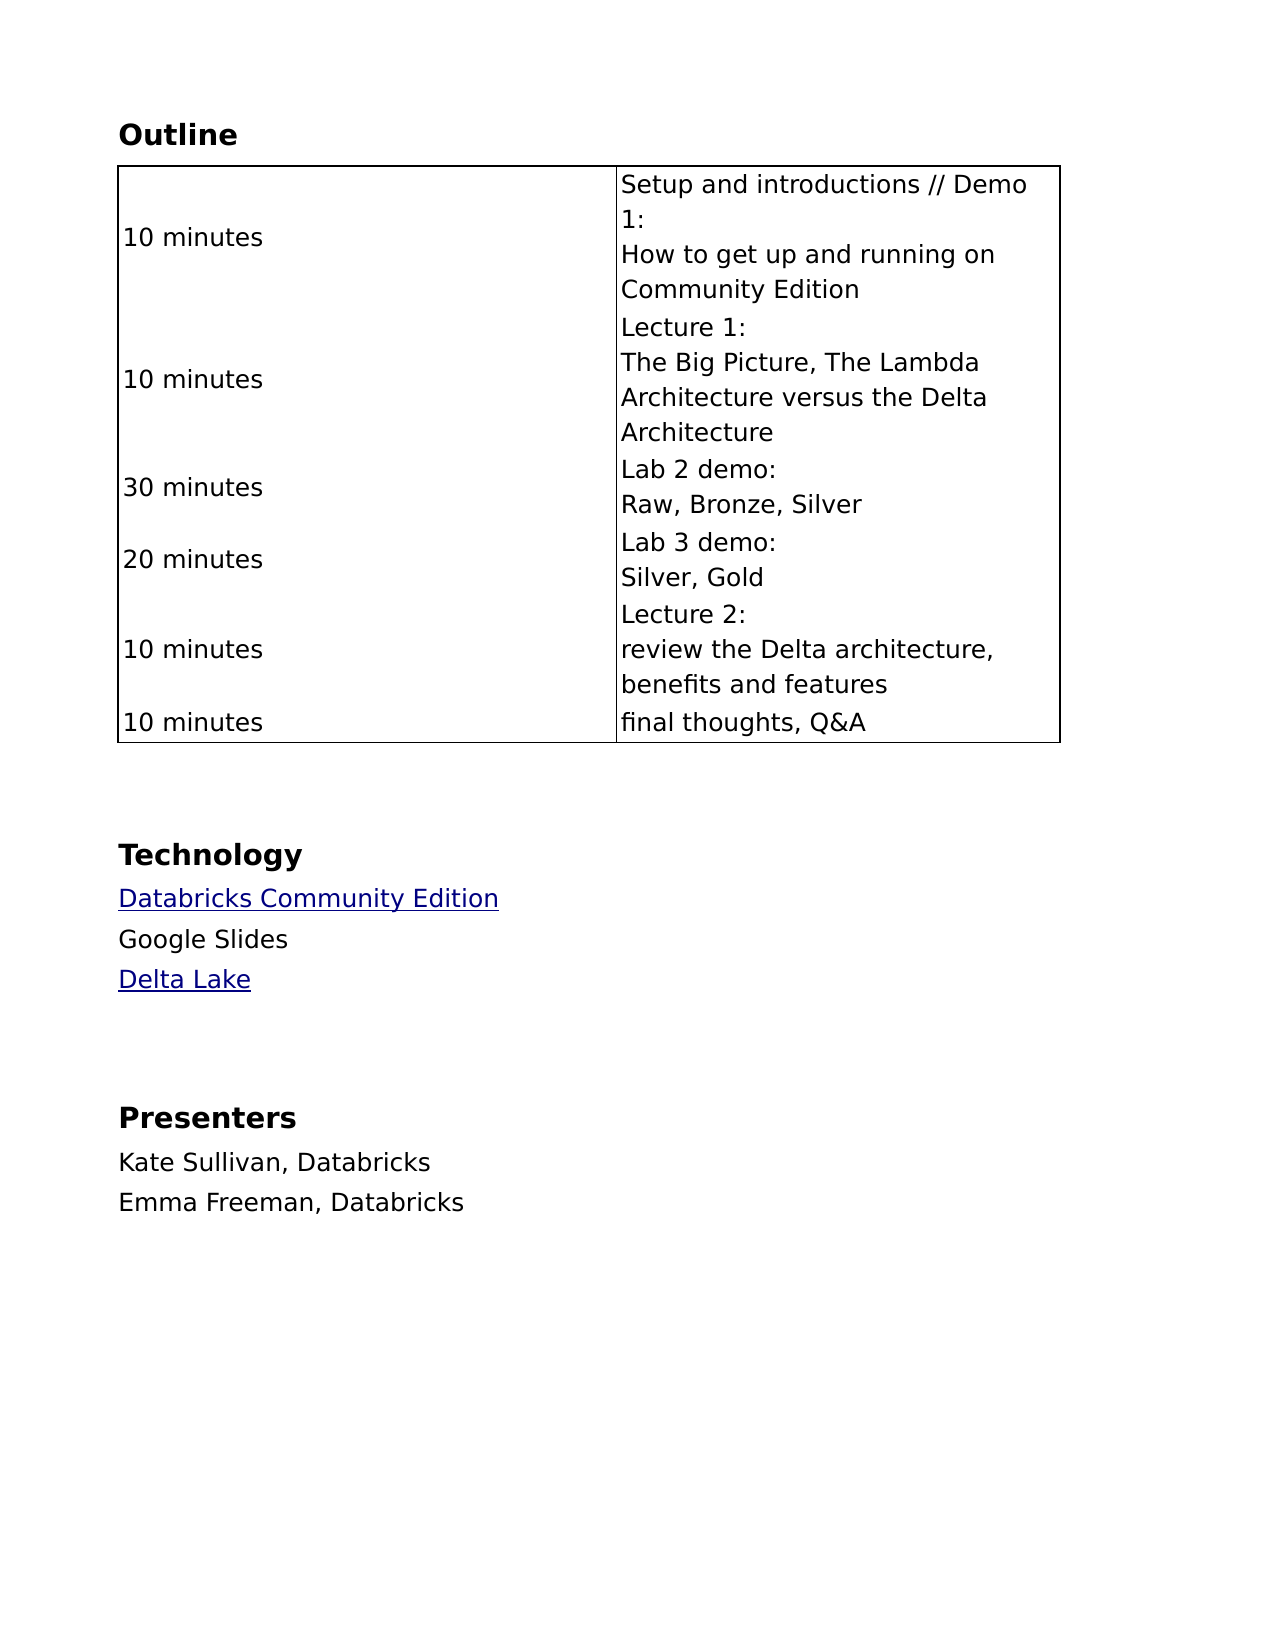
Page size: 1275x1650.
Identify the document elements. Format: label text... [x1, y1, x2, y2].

text Outline [118, 118, 1157, 152]
table_header 10 minutes [119, 167, 616, 309]
text Delta Lake [118, 965, 1157, 994]
text Presenters [118, 1102, 1157, 1136]
table_cell 10 minutes [119, 596, 616, 704]
table_cell Lab 3 demo: Silver, Gold [617, 524, 1059, 596]
text Kate Sullivan, Databricks [118, 1148, 1157, 1177]
table_cell final thoughts, Q&A [617, 704, 1059, 741]
text Technology [118, 838, 1157, 872]
table_cell Lecture 2: review the Delta architecture, benefits and features [617, 596, 1059, 704]
table_cell Lecture 1: The Big Picture, The Lambda Architecture versus the Delta Architecture [617, 309, 1059, 451]
text Databricks Community Edition [118, 885, 1157, 914]
table_header Setup and introductions // Demo 1: How to get up and running on Community Edition [617, 167, 1059, 309]
text Google Slides [118, 925, 1157, 954]
table_cell 10 minutes [119, 704, 616, 741]
table_cell Lab 2 demo: Raw, Bronze, Silver [617, 451, 1059, 524]
table_cell 10 minutes [119, 309, 616, 451]
text Emma Freeman, Databricks [118, 1188, 1157, 1218]
table_cell 20 minutes [119, 524, 616, 596]
table_cell 30 minutes [119, 451, 616, 524]
